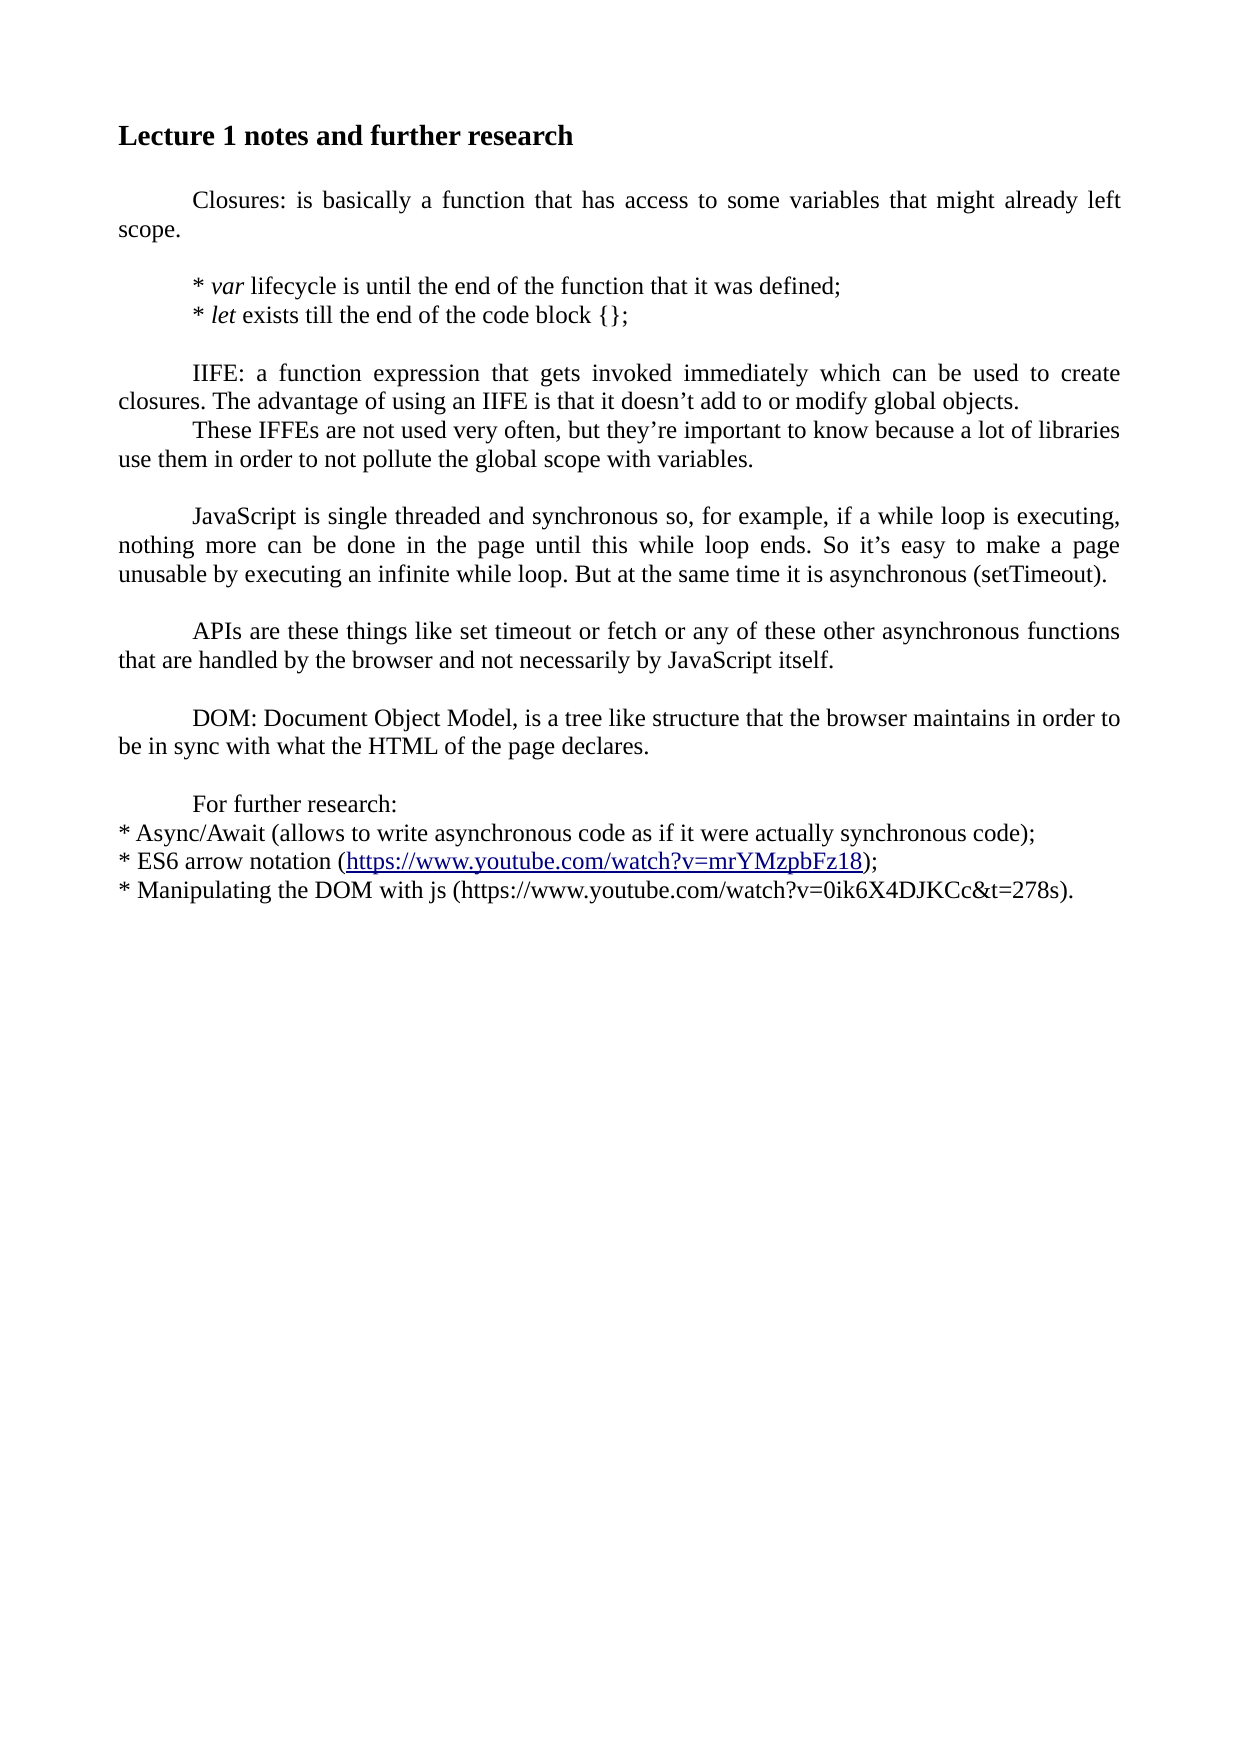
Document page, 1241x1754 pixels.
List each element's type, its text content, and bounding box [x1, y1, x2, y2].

text JavaScript is single threaded and synchronous so, for example, if a while loop is executing, nothing more can be done in the page until this while loop ends. So it’s easy to make a page unusable by executing an infinite while loop. But at the same time it is asynchronous (setTimeout). [118, 501, 1122, 588]
text * let exists till the end of the code block {}; [118, 300, 1122, 329]
text IIFE: a function expression that gets invoked immediately which can be used to create closures. The advantage of using an IIFE is that it doesn’t add to or modify global objects. [118, 358, 1122, 415]
text * Async/Await (allows to write asynchronous code as if it were actually synchronous code); [118, 818, 1122, 846]
text For further research: [118, 789, 1122, 818]
text These IFFEs are not used very often, but they’re important to know because a lot of libraries use them in order to not pollute the global scope with variables. [118, 415, 1122, 473]
text APIs are these things like set timeout or fetch or any of these other asynchronous functions that are handled by the browser and not necessarily by JavaScript itself. [118, 616, 1122, 674]
text DOM: Document Object Model, is a tree like structure that the browser maintains in order to be in sync with what the HTML of the page declares. [118, 703, 1122, 760]
text * Manipulating the DOM with js (https://www.youtube.com/watch?v=0ik6X4DJKCc&t=278s). [118, 875, 1122, 904]
text Lecture 1 notes and further research [118, 118, 1122, 152]
text * var lifecycle is until the end of the function that it was defined; [118, 271, 1122, 300]
text * ES6 arrow notation (https://www.youtube.com/watch?v=mrYMzpbFz18); [118, 846, 1122, 875]
text Closures: is basically a function that has access to some variables that might already left scope. [118, 185, 1122, 243]
